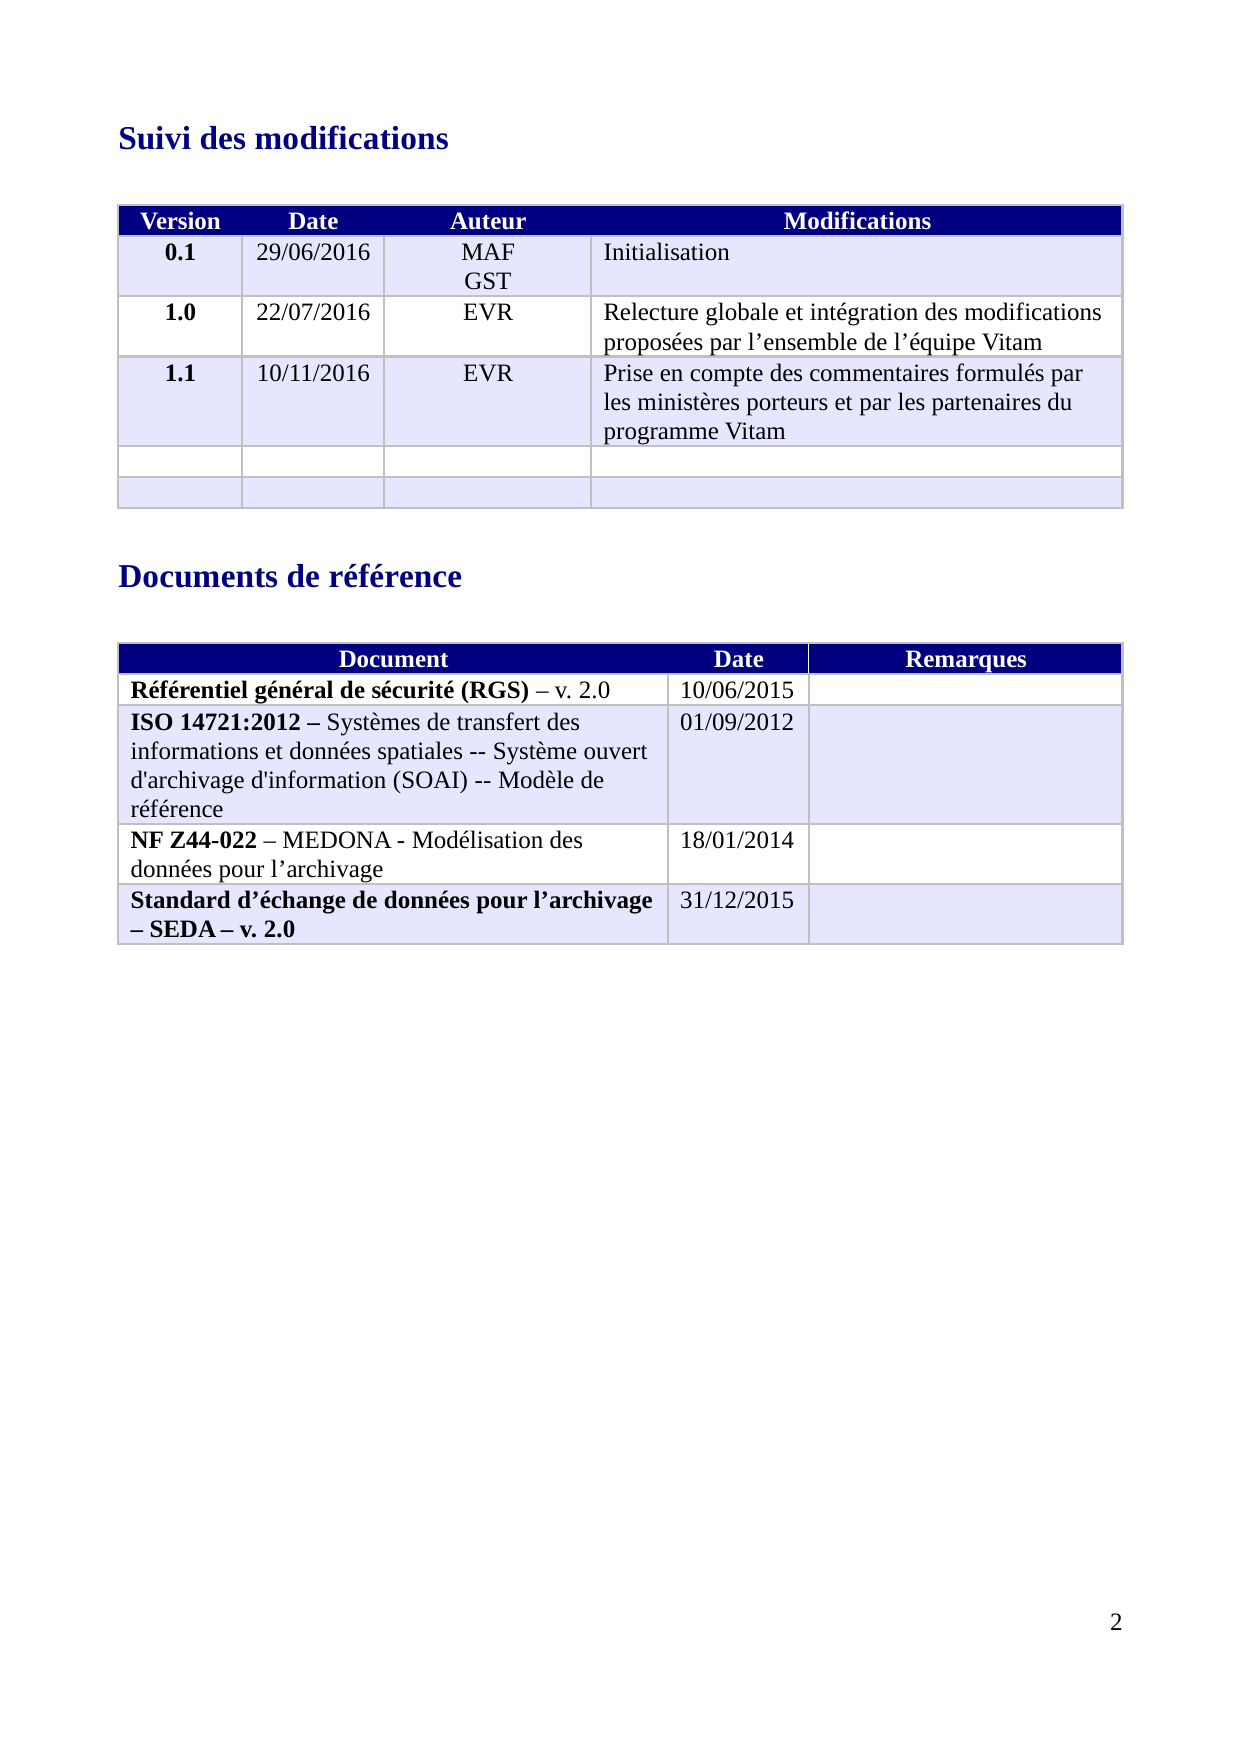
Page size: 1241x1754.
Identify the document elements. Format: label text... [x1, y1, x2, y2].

table_cell 11/10/2016 [243, 358, 383, 445]
table_cell 01/09/2012 [669, 706, 808, 823]
table_cell 31/12/2015 [669, 885, 808, 943]
table_cell MAF GST [385, 237, 590, 295]
table_cell Standard d’échange de données pour l’archivage – SEDA – v. 2.0 [119, 885, 667, 943]
table_cell EVR [385, 297, 590, 355]
text Documents de référence [118, 556, 1122, 595]
table_cell 0.1 [119, 237, 241, 295]
table_cell [810, 885, 1121, 943]
table_header Auteur [384, 206, 591, 235]
table_cell Relecture globale et intégration des modifications proposées par l’ensemble de l’équipe Vitam [592, 297, 1121, 355]
table_cell [592, 478, 1121, 507]
table_cell Initialisation [592, 237, 1121, 295]
table_header Document [119, 644, 668, 673]
text Suivi des modifications [118, 118, 1122, 157]
table_cell [119, 447, 241, 476]
table_cell 1.1 [119, 358, 241, 445]
table_cell [119, 478, 241, 507]
table_cell 22/07/2016 [243, 297, 383, 355]
table_header Modifications [591, 206, 1121, 235]
table_cell Référentiel général de sécurité (RGS) – v. 2.0 [119, 675, 667, 704]
table_cell [385, 478, 590, 507]
table_header Date [242, 206, 384, 235]
table_cell [810, 825, 1121, 883]
table_cell 29/06/2016 [243, 237, 383, 295]
table_cell ISO 14721:2012 – Systèmes de transfert des informations et données spatiales -- Système ouvert d'archivage d'information (SOAI) -- Modèle de référence [119, 706, 667, 823]
table_header Remarques [809, 644, 1121, 673]
table_cell [810, 675, 1121, 704]
table_cell [243, 478, 383, 507]
table_cell [385, 447, 590, 476]
table_cell EVR [385, 358, 590, 445]
table_cell [243, 447, 383, 476]
table_header Date [668, 644, 808, 673]
table_cell 18/01/2014 [669, 825, 808, 883]
table_cell 10/06/2015 [669, 675, 808, 704]
table_cell 1.0 [119, 297, 241, 355]
table_cell [592, 447, 1121, 476]
table_header Version [119, 206, 242, 235]
table_cell NF Z44-022 – MEDONA - Modélisation des données pour l’archivage [119, 825, 667, 883]
table_cell [810, 706, 1121, 823]
table_cell Prise en compte des commentaires formulés par les ministères porteurs et par les partenaires du programme Vitam [592, 358, 1121, 445]
